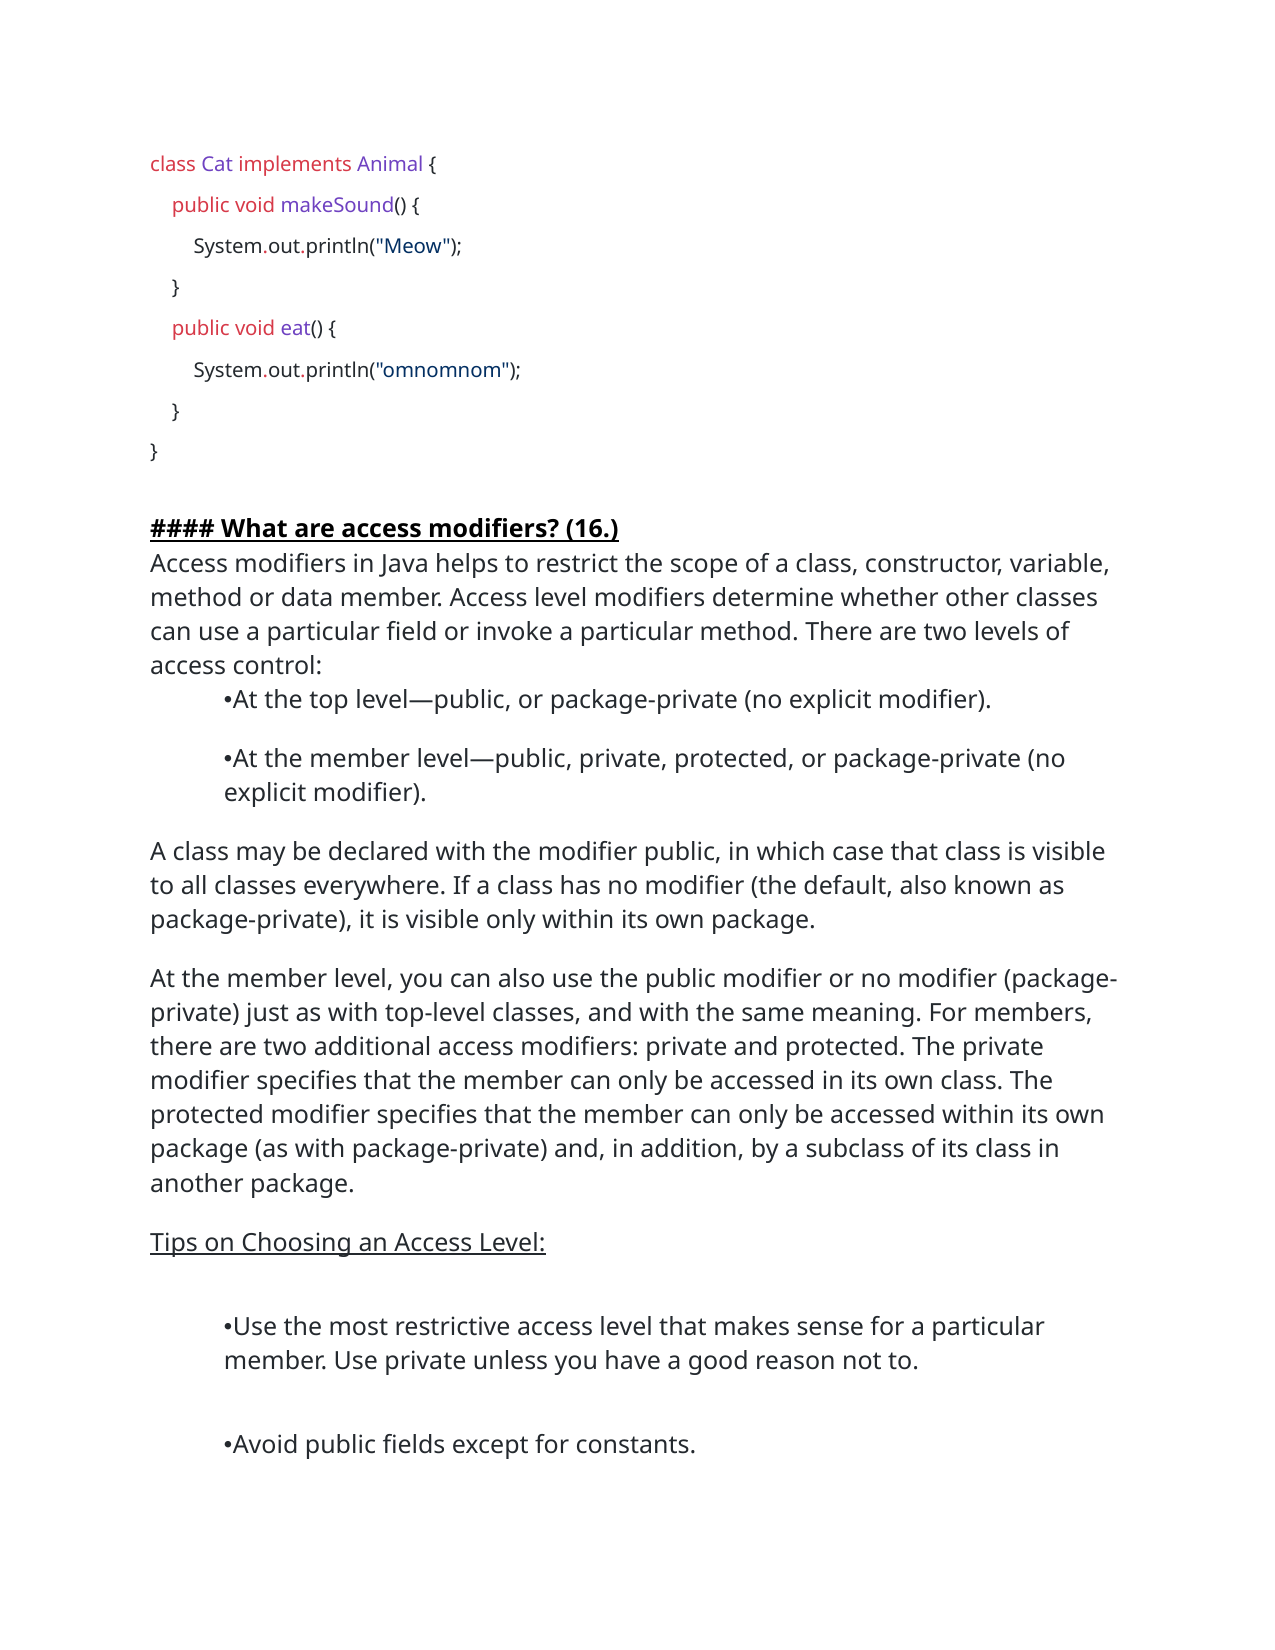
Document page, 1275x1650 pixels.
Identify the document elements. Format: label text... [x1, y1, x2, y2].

text A class may be declared with the modifier public, in which case that class is visible to all classes everywhere. If a class has no modifier (the default, also known as package-private), it is visible only within its own package. [150, 834, 1125, 936]
text public void eat() { [150, 313, 1125, 342]
text System.out.println("omnomnom"); [150, 355, 1125, 383]
list At the top level—public, or package-private (no explicit modifier). [150, 681, 1125, 716]
text class Cat implements Animal { [150, 150, 1125, 178]
list At the member level—public, private, protected, or package-private (no explicit modifier). [150, 741, 1125, 809]
text System.out.println("Meow"); [150, 231, 1125, 260]
text Access modifiers in Java helps to restrict the scope of a class, constructor, variable, method or data member. Access level modifiers determine whether other classes can use a particular field or invoke a particular method. There are two levels of access control: [150, 545, 1125, 681]
text } [150, 396, 1125, 424]
text public void makeSound() { [150, 190, 1125, 218]
text At the member level, you can also use the public modifier or no modifier (package-private) just as with top-level classes, and with the same meaning. For members, there are two additional access modifiers: private and protected. The private modifier specifies that the member can only be accessed in its own class. The protected modifier specifies that the member can only be accessed within its own package (as with package-private) and, in addition, by a subclass of its class in another package. [150, 961, 1125, 1199]
text } [150, 437, 1125, 465]
list Avoid public fields except for constants. [150, 1426, 1125, 1461]
list Use the most restrictive access level that makes sense for a particular member. Use private unless you have a good reason not to. [150, 1308, 1125, 1376]
text #### What are access modifiers? (16.) [150, 511, 1125, 545]
text Tips on Choosing an Access Level: [150, 1224, 1125, 1258]
text } [150, 272, 1125, 301]
